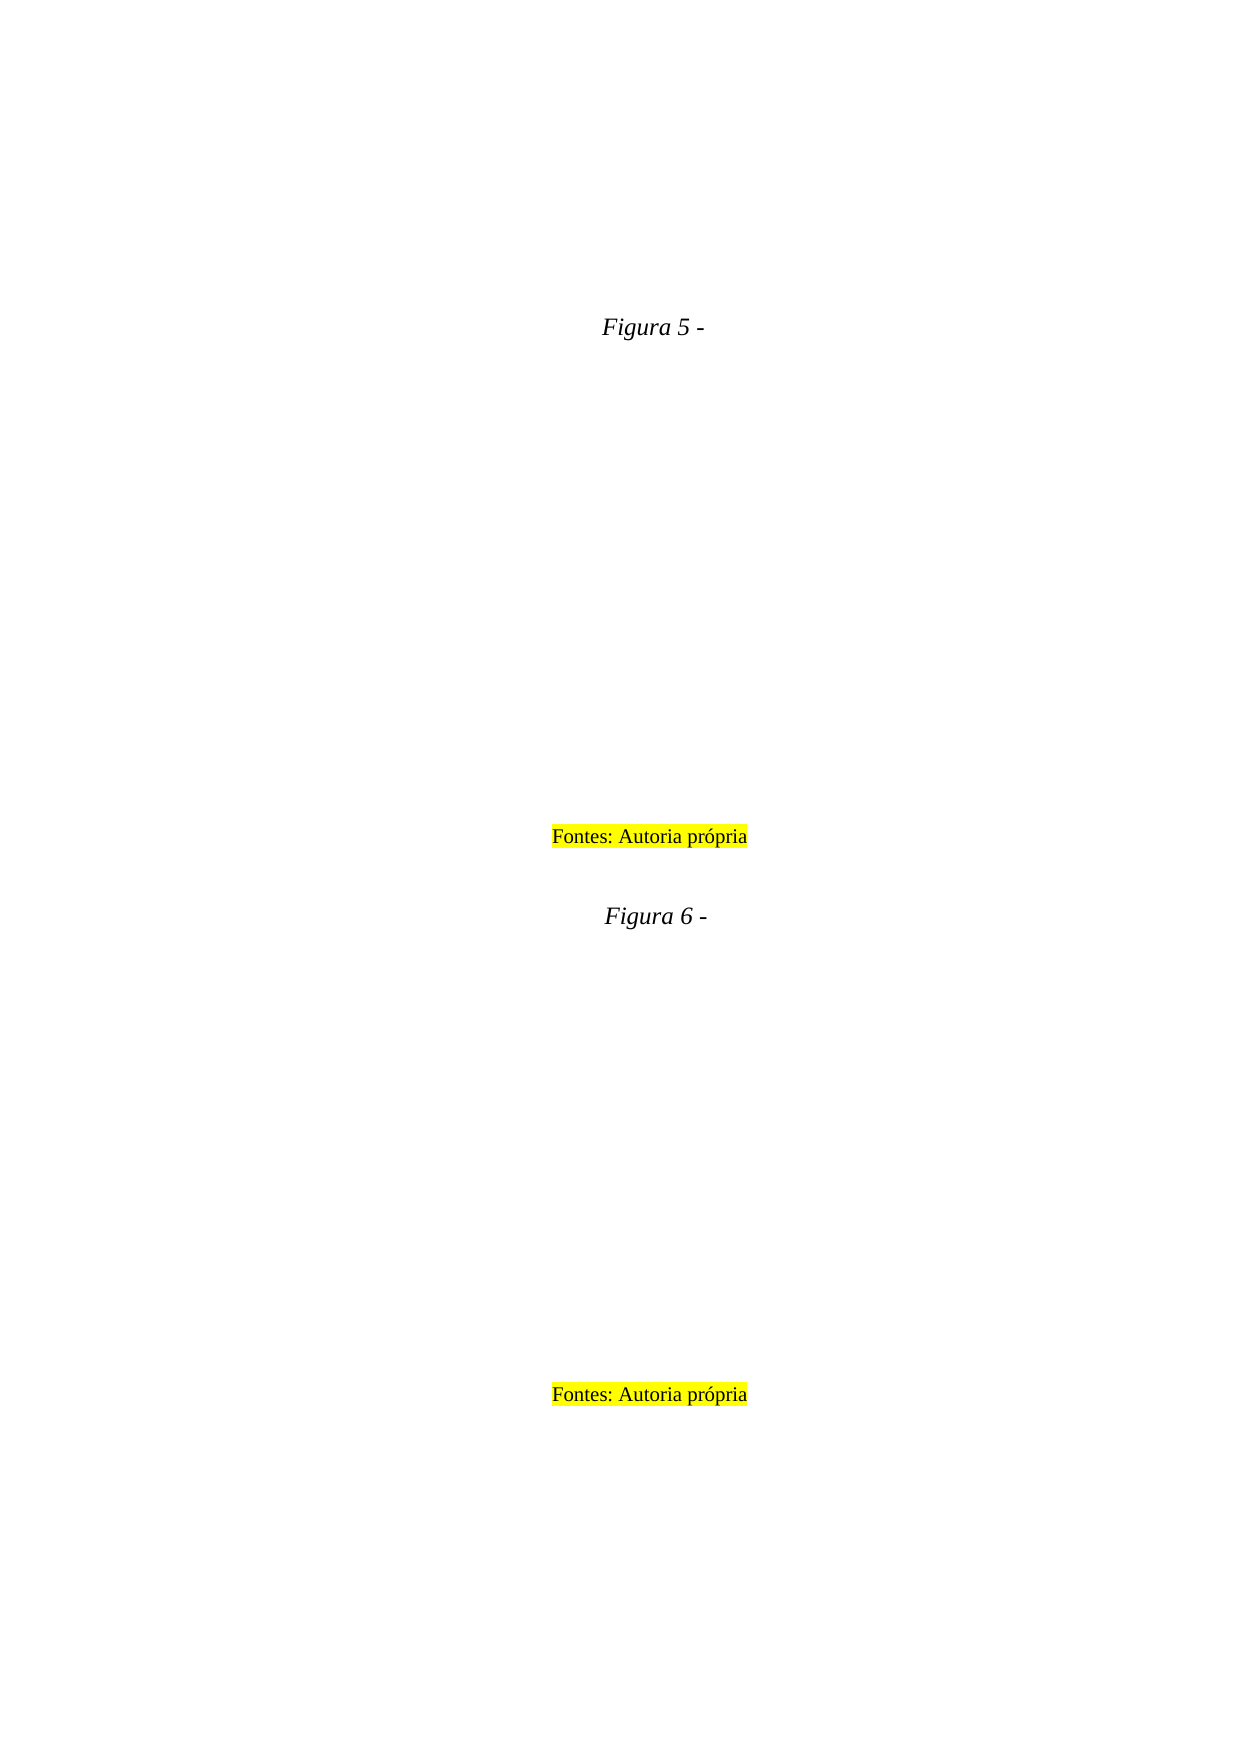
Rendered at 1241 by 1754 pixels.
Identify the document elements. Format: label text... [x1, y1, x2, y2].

text Fontes: Autoria própria [177, 302, 1122, 848]
text Figura 6 - [301, 901, 1010, 929]
text Figura 5 - [271, 312, 1035, 341]
text Fontes: Autoria própria [177, 866, 1122, 1406]
